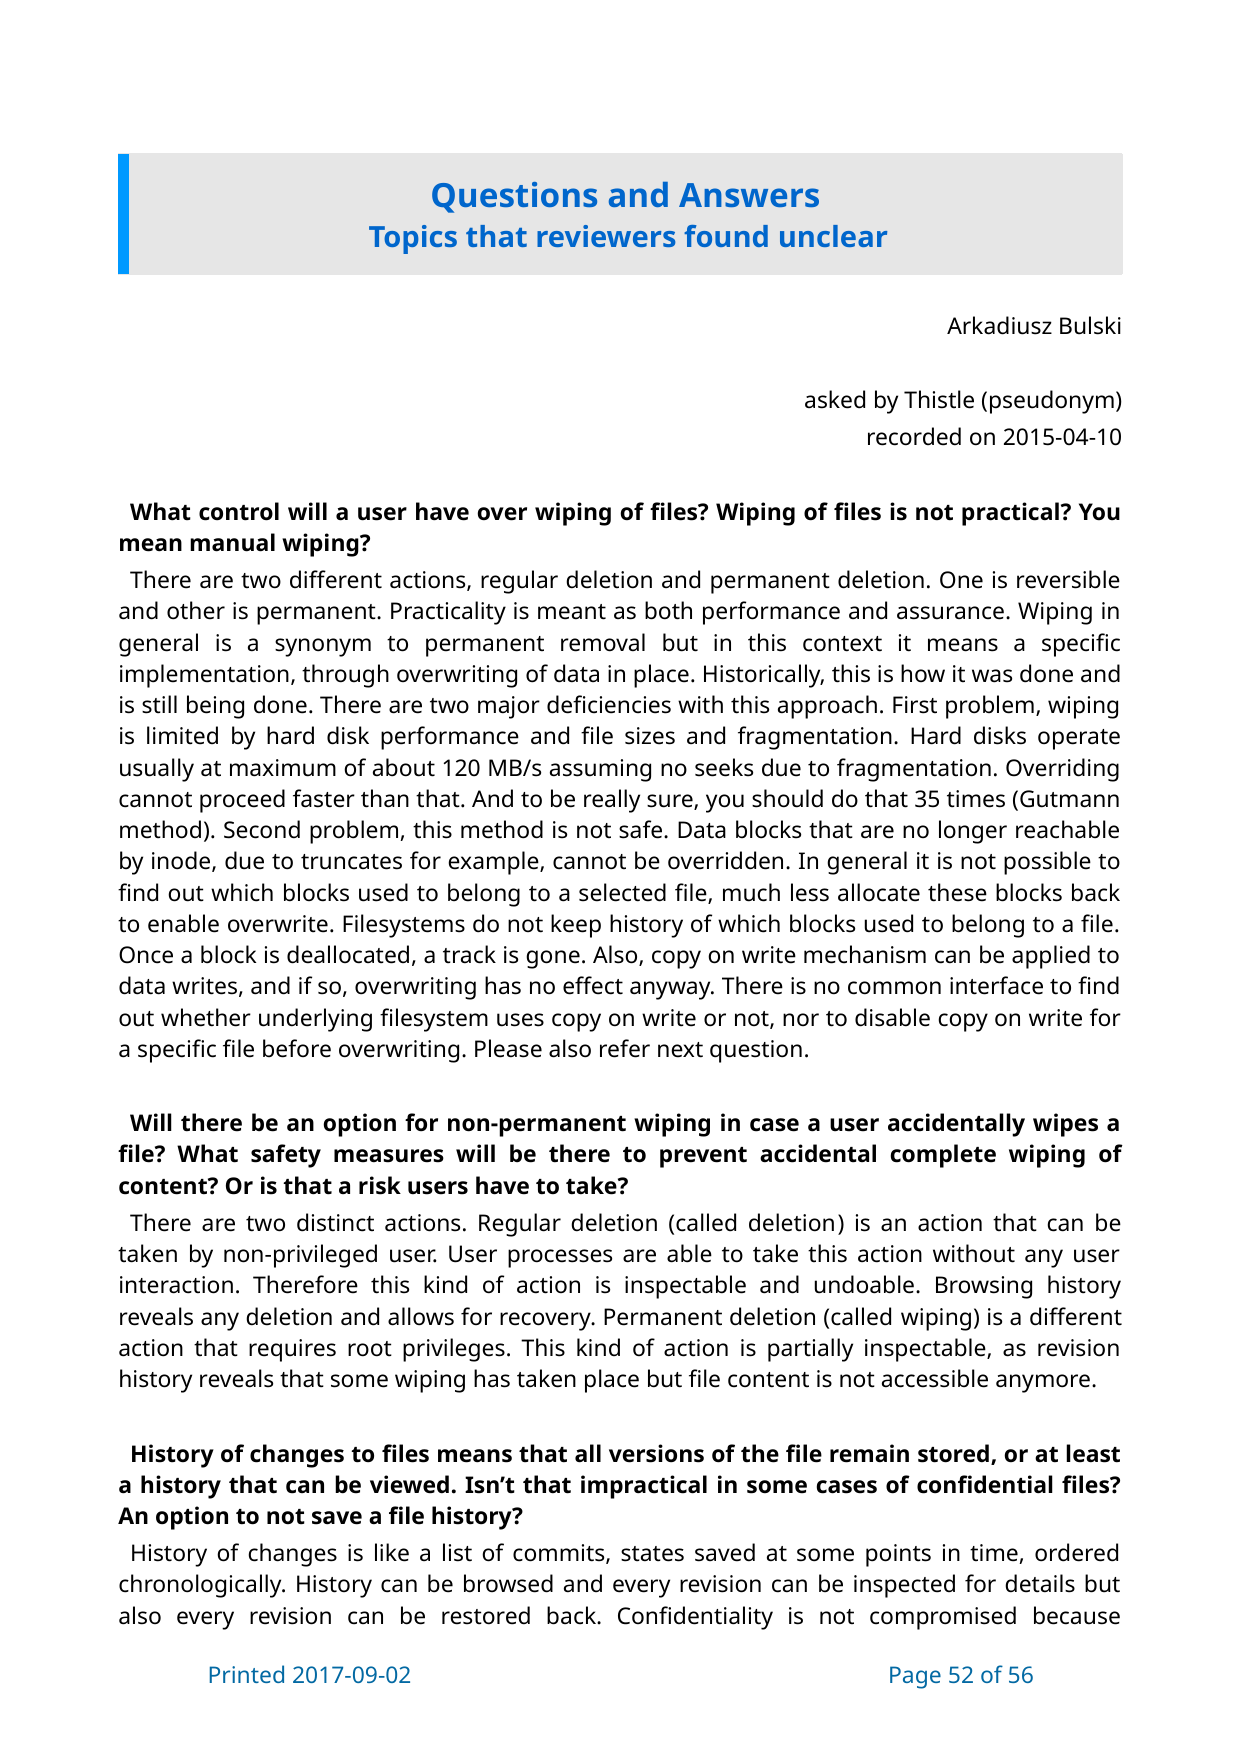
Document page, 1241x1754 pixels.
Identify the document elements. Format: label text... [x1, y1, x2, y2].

text Arkadiusz Bulski [118, 310, 1122, 341]
text What control will a user have over wiping of files? Wiping of files is not practical? You mean manual wiping? [118, 496, 1122, 558]
text There are two distinct actions. Regular deletion (called deletion) is an action that can be taken by non-privileged user. User processes are able to take this action without any user interaction. Therefore this kind of action is inspectable and undoable. Browsing history reveals any deletion and allows for recovery. Permanent deletion (called wiping) is a different action that requires root privileges. This kind of action is partially inspectable, as revision history reveals that some wiping has taken place but file content is not accessible anymore. [118, 1207, 1122, 1394]
subtitle Questions and Answers Topics that reviewers found unclear [129, 155, 1122, 274]
text asked by Thistle (pseudonym) [118, 384, 1122, 415]
text History of changes is like a list of commits, states saved at some points in time, ordered chronologically. History can be browsed and every revision can be inspected for details but also every revision can be restored back. Confidentiality is not compromised because [118, 1537, 1122, 1631]
text Will there be an option for non-permanent wiping in case a user accidentally wipes a file? What safety measures will be there to prevent accidental complete wiping of content? Or is that a risk users have to take? [118, 1107, 1122, 1201]
text History of changes to files means that all versions of the file remain stored, or at least a history that can be viewed. Isn’t that impractical in some cases of confidential files? An option to not save a file history? [118, 1437, 1122, 1531]
text recorded on 2015-04-10 [118, 421, 1122, 452]
text There are two different actions, regular deletion and permanent deletion. One is reversible and other is permanent. Practicality is meant as both performance and assurance. Wiping in general is a synonym to permanent removal but in this context it means a specific implementation, through overwriting of data in place. Historically, this is how it was done and is still being done. There are two major deficiencies with this approach. First problem, wiping is limited by hard disk performance and file sizes and fragmentation. Hard disks operate usually at maximum of about 120 MB/s assuming no seeks due to fragmentation. Overriding cannot proceed faster than that. And to be really sure, you should do that 35 times (Gutmann method). Second problem, this method is not safe. Data blocks that are no longer reachable by inode, due to truncates for example, cannot be overridden. In general it is not possible to find out which blocks used to belong to a selected file, much less allocate these blocks back to enable overwrite. Filesystems do not keep history of which blocks used to belong to a file. Once a block is deallocated, a track is gone. Also, copy on write mechanism can be applied to data writes, and if so, overwriting has no effect anyway. There is no common interface to find out whether underlying filesystem uses copy on write or not, nor to disable copy on write for a specific file before overwriting. Please also refer next question. [118, 564, 1122, 1064]
